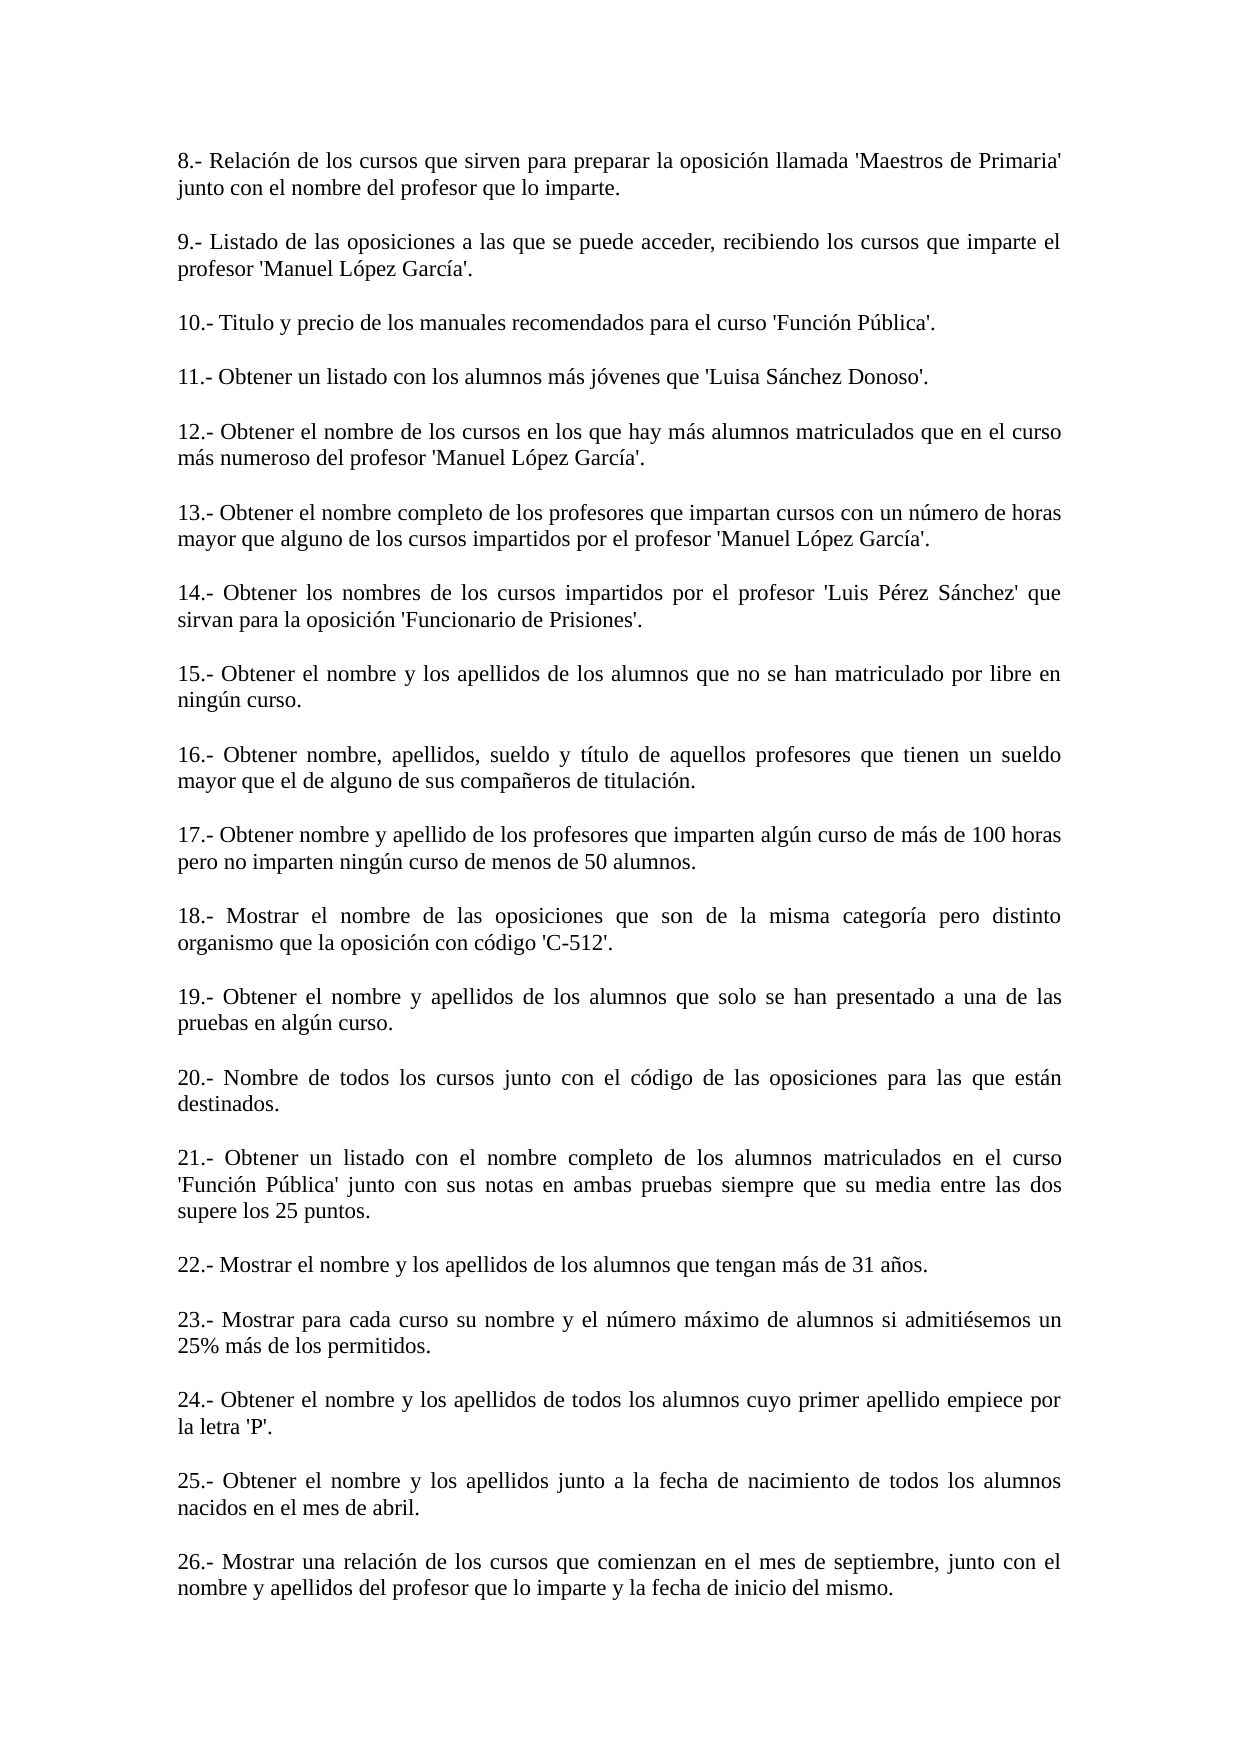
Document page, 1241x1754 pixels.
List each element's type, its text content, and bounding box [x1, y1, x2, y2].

text 16.- Obtener nombre, apellidos, sueldo y título de aquellos profesores que tienen un sueldo mayor que el de alguno de sus compañeros de titulación. [177, 741, 1063, 793]
text 12.- Obtener el nombre de los cursos en los que hay más alumnos matriculados que en el curso más numeroso del profesor 'Manuel López García'. [177, 418, 1063, 471]
text 10.- Titulo y precio de los manuales recomendados para el curso 'Función Pública'. [177, 309, 1063, 335]
text 14.- Obtener los nombres de los cursos impartidos por el profesor 'Luis Pérez Sánchez' que sirvan para la oposición 'Funcionario de Prisiones'. [177, 579, 1063, 632]
text 20.- Nombre de todos los cursos junto con el código de las oposiciones para las que están destinados. [177, 1064, 1063, 1116]
text 17.- Obtener nombre y apellido de los profesores que imparten algún curso de más de 100 horas pero no imparten ningún curso de menos de 50 alumnos. [177, 821, 1063, 874]
text 13.- Obtener el nombre completo de los profesores que impartan cursos con un número de horas mayor que alguno de los cursos impartidos por el profesor 'Manuel López García'. [177, 498, 1063, 551]
text 11.- Obtener un listado con los alumnos más jóvenes que 'Luisa Sánchez Donoso'. [177, 363, 1063, 390]
text 25.- Obtener el nombre y los apellidos junto a la fecha de nacimiento de todos los alumnos nacidos en el mes de abril. [177, 1467, 1063, 1520]
text 18.- Mostrar el nombre de las oposiciones que son de la misma categoría pero distinto organismo que la oposición con código 'C-512'. [177, 902, 1063, 955]
text 22.- Mostrar el nombre y los apellidos de los alumnos que tengan más de 31 años. [177, 1251, 1063, 1278]
text 9.- Listado de las oposiciones a las que se puede acceder, recibiendo los cursos que imparte el profesor 'Manuel López García'. [177, 228, 1063, 281]
text 8.- Relación de los cursos que sirven para preparar la oposición llamada 'Maestros de Primaria' junto con el nombre del profesor que lo imparte. [177, 148, 1063, 200]
text 19.- Obtener el nombre y apellidos de los alumnos que solo se han presentado a una de las pruebas en algún curso. [177, 983, 1063, 1036]
text 23.- Mostrar para cada curso su nombre y el número máximo de alumnos si admitiésemos un 25% más de los permitidos. [177, 1306, 1063, 1358]
text 15.- Obtener el nombre y los apellidos de los alumnos que no se han matriculado por libre en ningún curso. [177, 660, 1063, 713]
text 21.- Obtener un listado con el nombre completo de los alumnos matriculados en el curso 'Función Pública' junto con sus notas en ambas pruebas siempre que su media entre las dos supere los 25 puntos. [177, 1144, 1063, 1223]
text 24.- Obtener el nombre y los apellidos de todos los alumnos cuyo primer apellido empiece por la letra 'P'. [177, 1387, 1063, 1439]
text 26.- Mostrar una relación de los cursos que comienzan en el mes de septiembre, junto con el nombre y apellidos del profesor que lo imparte y la fecha de inicio del mismo. [177, 1548, 1063, 1601]
